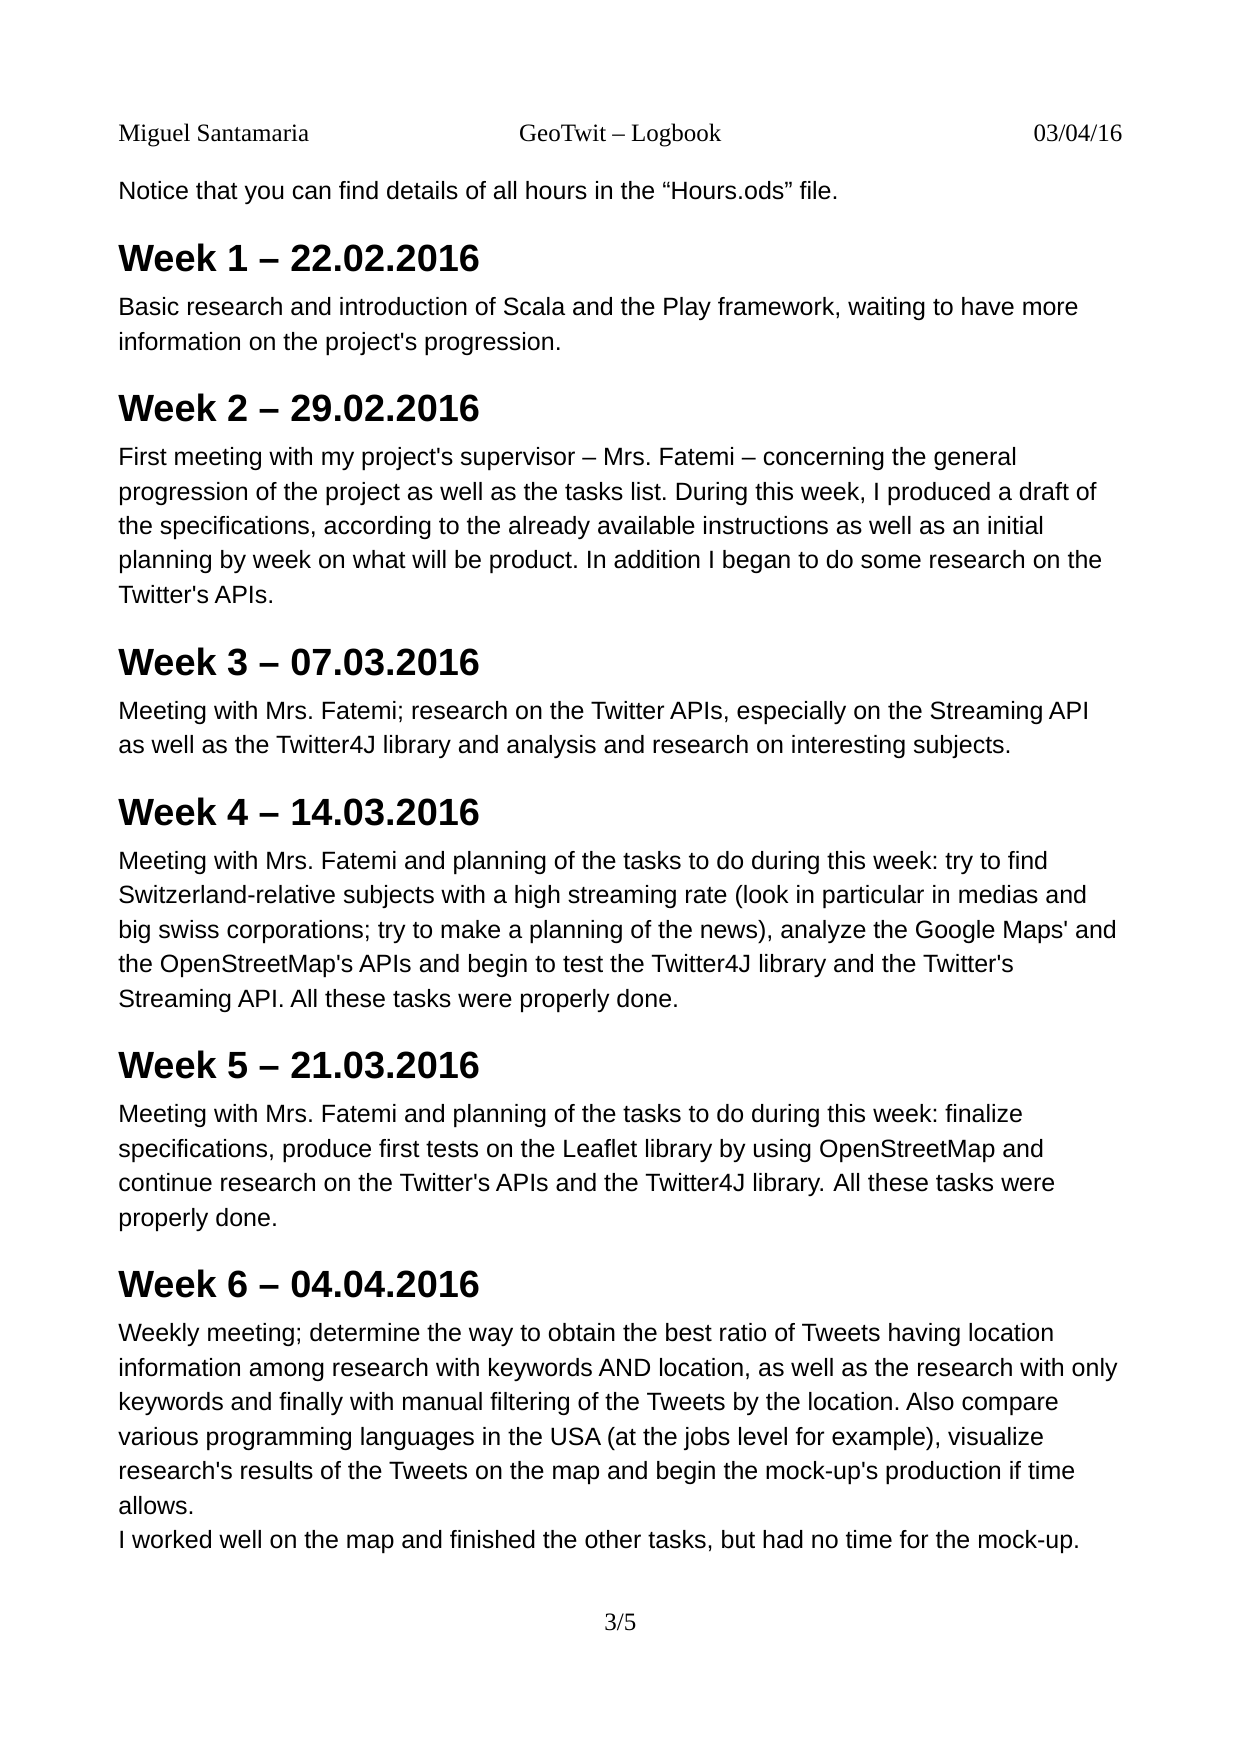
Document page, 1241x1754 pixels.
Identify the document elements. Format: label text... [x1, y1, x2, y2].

subtitle Week 5 – 21.03.2016 [118, 1043, 1122, 1087]
text Basic research and introduction of Scala and the Play framework, waiting to have more information on the project's progression. [118, 292, 1122, 355]
text Notice that you can find details of all hours in the “Hours.ods” file. [118, 176, 1122, 205]
text Meeting with Mrs. Fatemi and planning of the tasks to do during this week: finalize specifications, produce first tests on the Leaflet library by using OpenStreetMap and continue research on the Twitter's APIs and the Twitter4J library. All these tasks were properly done. [118, 1099, 1122, 1231]
subtitle Week 4 – 14.03.2016 [118, 789, 1122, 833]
subtitle Week 1 – 22.02.2016 [118, 236, 1122, 279]
text Meeting with Mrs. Fatemi and planning of the tasks to do during this week: try to find Switzerland-relative subjects with a high streaming rate (look in particular in medias and big swiss corporations; try to make a planning of the news), analyze the Google Maps' and the OpenStreetMap's APIs and begin to test the Twitter4J library and the Twitter's Streaming API. All these tasks were properly done. [118, 846, 1122, 1012]
text First meeting with my project's supervisor – Mrs. Fatemi – concerning the general progression of the project as well as the tasks list. During this week, I produced a draft of the specifications, according to the already available instructions as well as an initial planning by week on what will be product. In addition I began to do some research on the Twitter's APIs. [118, 442, 1122, 609]
subtitle Week 2 – 29.02.2016 [118, 386, 1122, 429]
subtitle Week 6 – 04.04.2016 [118, 1262, 1122, 1306]
text Weekly meeting; determine the way to obtain the best ratio of Tweets having location information among research with keywords AND location, as well as the research with only keywords and finally with manual filtering of the Tweets by the location. Also compare various programming languages in the USA (at the jobs level for example), visualize research's results of the Tweets on the map and begin the mock-up's production if time allows. I worked well on the map and finished the other tasks, but had no time for the mock-up. [118, 1318, 1122, 1554]
text Meeting with Mrs. Fatemi; research on the Twitter APIs, especially on the Streaming API as well as the Twitter4J library and analysis and research on interesting subjects. [118, 696, 1122, 759]
subtitle Week 3 – 07.03.2016 [118, 639, 1122, 683]
